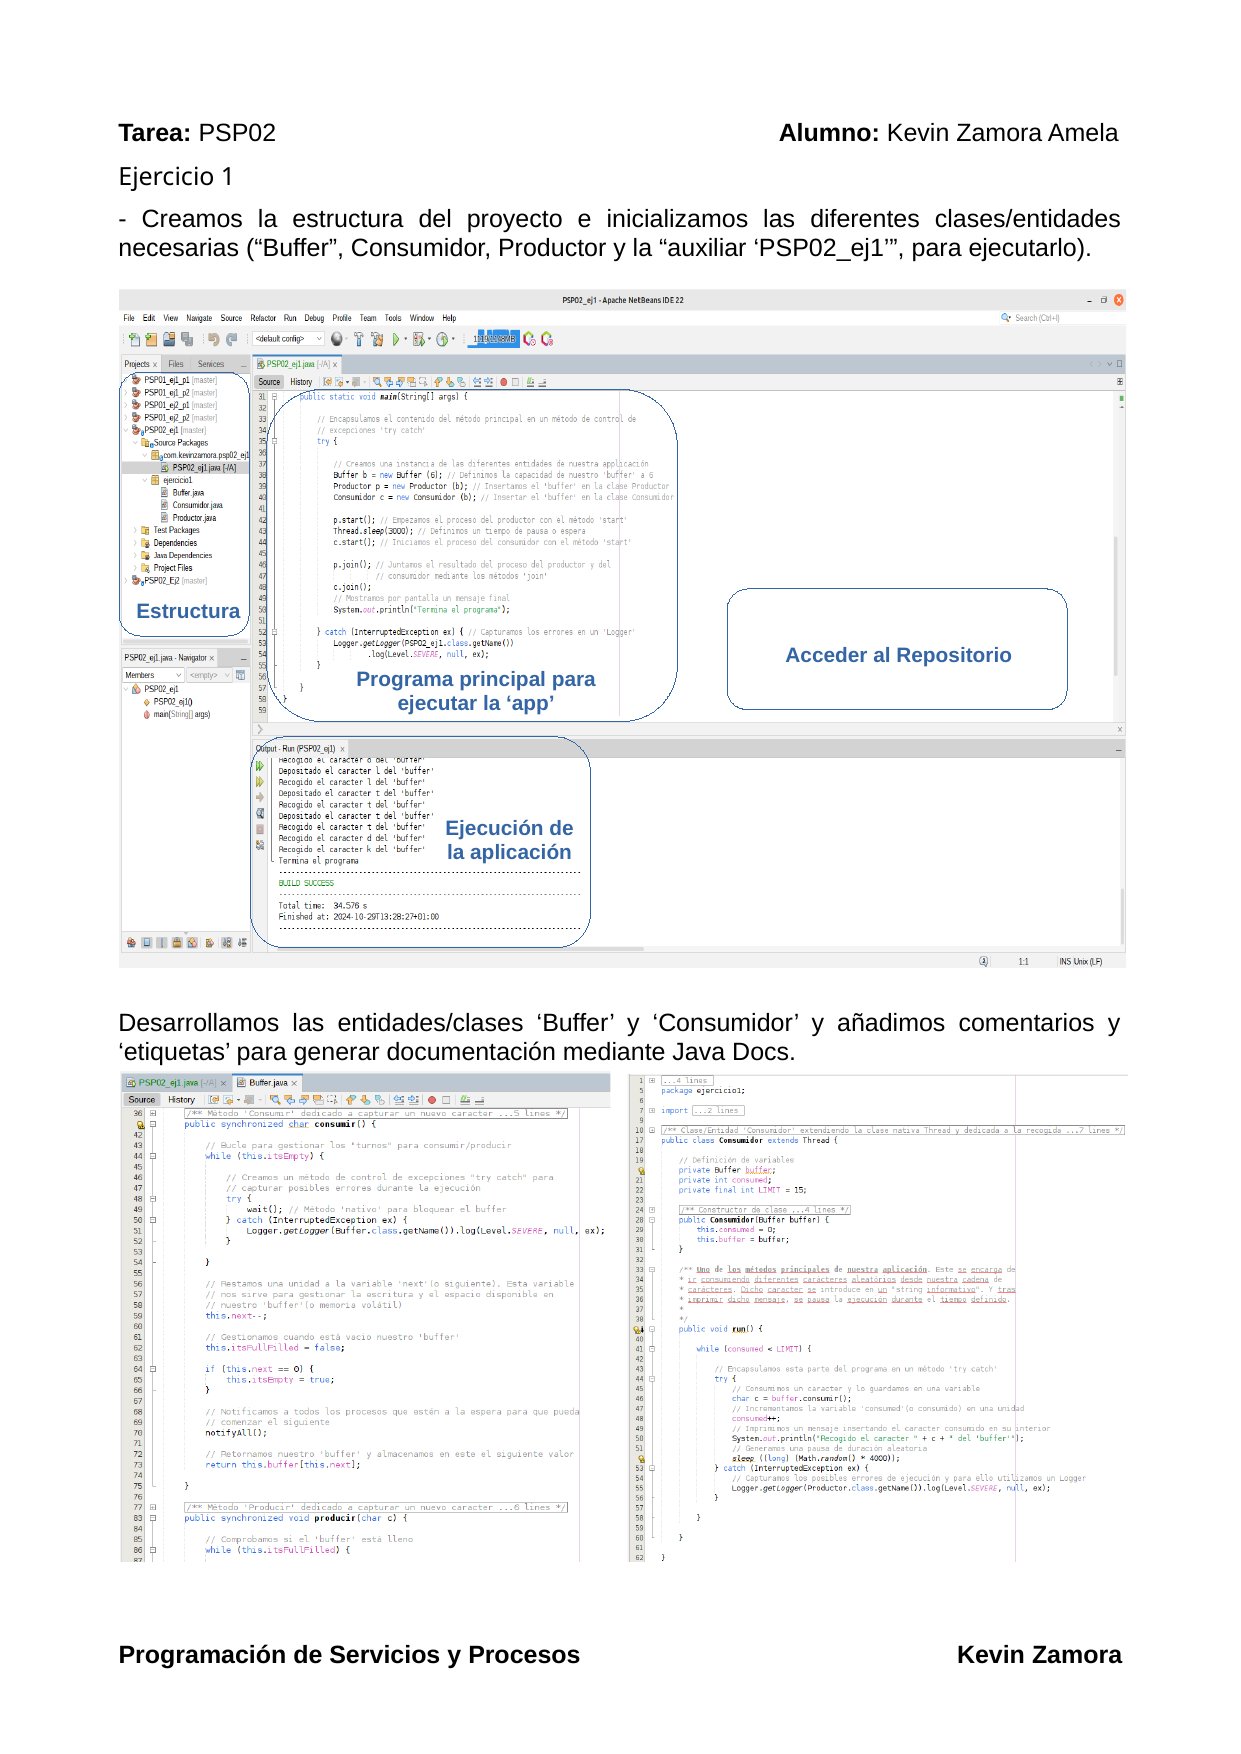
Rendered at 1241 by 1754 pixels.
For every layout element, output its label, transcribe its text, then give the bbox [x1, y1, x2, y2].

picture [627, 1074, 878, 1562]
text Tarea: PSP02 Alumno: Kevin Zamora Amela [118, 118, 1122, 147]
text Ejercicio 1 [118, 159, 1122, 193]
text Desarrollamos las entidades/clases ‘Buffer’ y ‘Consumidor’ y añadimos comentarios y ‘etiquetas’ para generar documentación mediante Java Docs. [118, 1008, 1122, 1066]
picture [120, 1071, 310, 1562]
text - Creamos la estructura del proyecto e inicializamos las diferentes clases/entidades necesarias (“Buffer”, Consumidor, Productor y la “auxiliar ‘PSP02_ej1’”, para ejecutarlo). [118, 204, 1122, 262]
picture [119, 289, 1127, 968]
